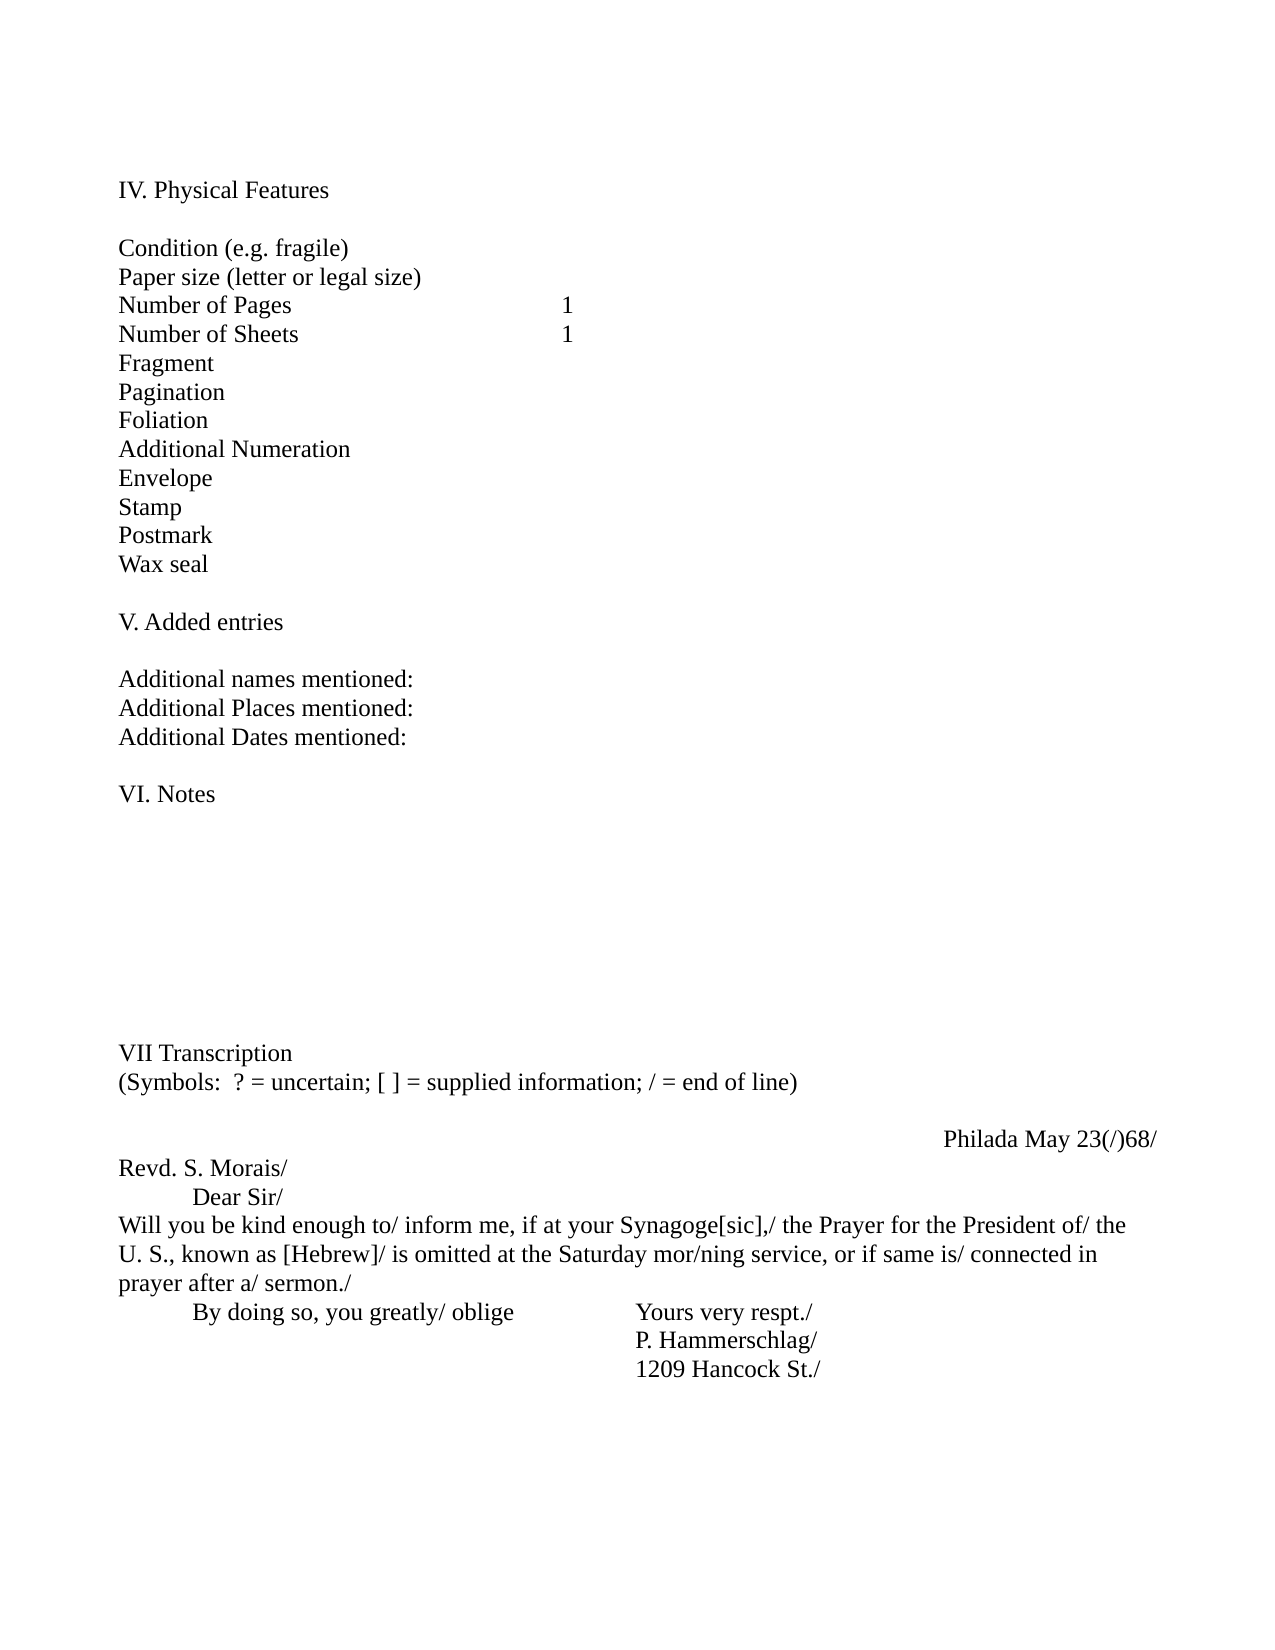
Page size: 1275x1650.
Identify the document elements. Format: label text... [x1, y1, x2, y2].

text Paper size (letter or legal size) [118, 262, 1157, 291]
text 1209 Hancock St./ [118, 1354, 1157, 1383]
text Condition (e.g. fragile) [118, 233, 1157, 262]
text V. Added entries [118, 607, 1157, 636]
text Additional Dates mentioned: [118, 722, 1157, 751]
text Foliation [118, 406, 1157, 434]
text VI. Notes [118, 779, 1157, 808]
text Postmark [118, 521, 1157, 549]
text Dear Sir/ [118, 1182, 1157, 1211]
text Pagination [118, 377, 1157, 406]
text Stamp [118, 492, 1157, 521]
text P. Hammerschlag/ [118, 1326, 1157, 1354]
text Revd. S. Morais/ [118, 1153, 1157, 1182]
text VII Transcription [118, 1038, 1157, 1067]
text Wax seal [118, 549, 1157, 578]
text Additional Numeration [118, 434, 1157, 463]
text Will you be kind enough to/ inform me, if at your Synagoge[sic],/ the Prayer for the President of/ the U. S., known as [Hebrew]/ is omitted at the Saturday mor/ning service, or if same is/ connected in prayer after a/ sermon./ By doing so, you greatly/ oblige Yours very respt./ [118, 1211, 1157, 1326]
text Envelope [118, 463, 1157, 492]
text Additional Places mentioned: [118, 693, 1157, 722]
text Additional names mentioned: [118, 664, 1157, 693]
text Number of Pages 1 [118, 291, 1157, 319]
text Philada May 23(/)68/ [118, 1124, 1157, 1153]
text (Symbols: ? = uncertain; [ ] = supplied information; / = end of line) [118, 1067, 1157, 1096]
text Fragment [118, 348, 1157, 377]
text Number of Sheets 1 [118, 319, 1157, 348]
text IV. Physical Features [118, 176, 1157, 204]
